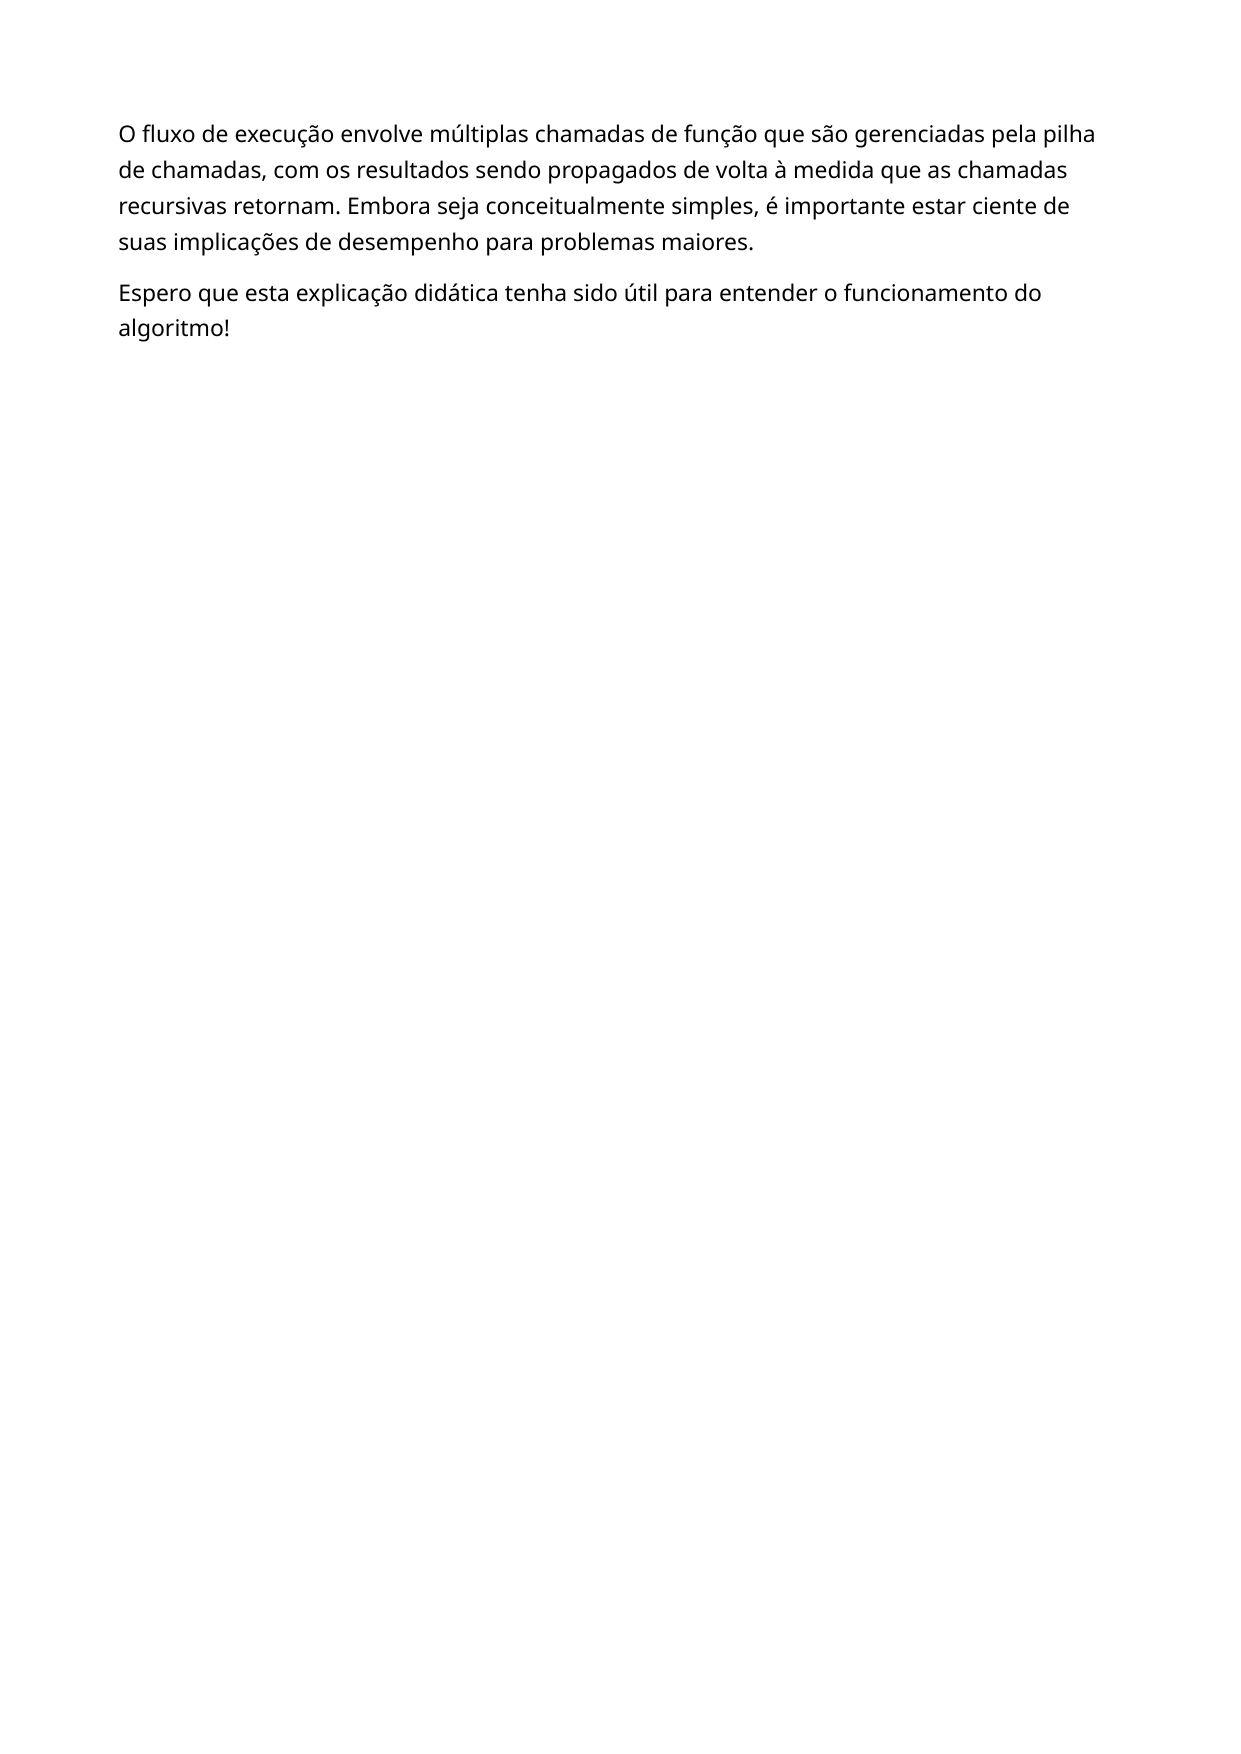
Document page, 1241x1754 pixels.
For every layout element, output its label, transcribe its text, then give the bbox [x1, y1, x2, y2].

text Espero que esta explicação didática tenha sido útil para entender o funcionamento do algoritmo! [118, 276, 1122, 344]
text O fluxo de execução envolve múltiplas chamadas de função que são gerenciadas pela pilha de chamadas, com os resultados sendo propagados de volta à medida que as chamadas recursivas retornam. Embora seja conceitualmente simples, é importante estar ciente de suas implicações de desempenho para problemas maiores. [118, 118, 1122, 257]
